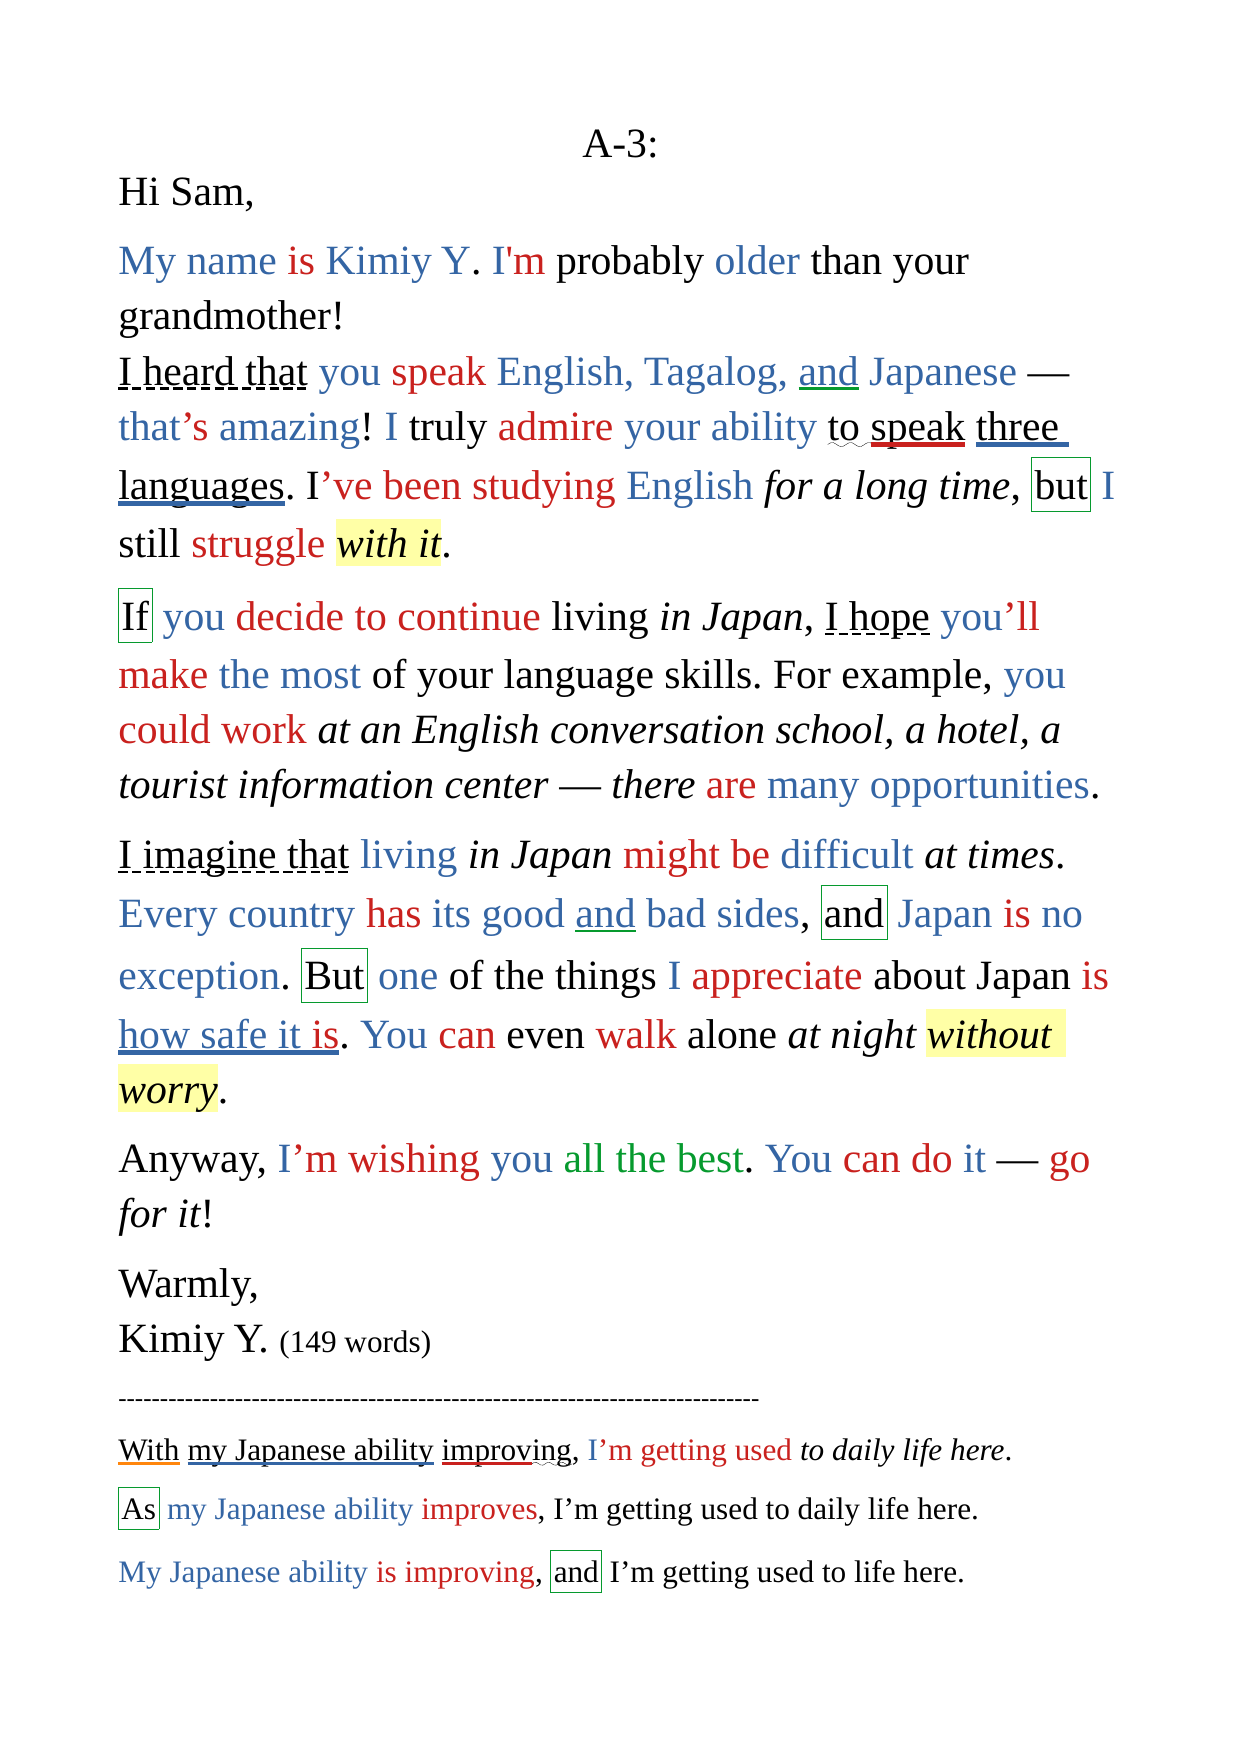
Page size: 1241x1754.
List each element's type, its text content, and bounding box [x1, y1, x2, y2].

text With my Japanese ability improving, I’m getting used to daily life here. [118, 1431, 1122, 1467]
text A-3: [118, 118, 1122, 166]
text My Japanese ability is improving, [118, 1550, 550, 1592]
text I imagine that living in Japan might be difficult at times. Every country has its good and bad sides, and Japan is no exception. But one of the things I appreciate about Japan is how safe it is. You can even walk alone at night without worry. [118, 829, 1122, 1112]
text Anyway, I’m wishing you all the best. You can do it — go for it! [118, 1134, 1122, 1237]
text I’m getting used to life here. [602, 1550, 1122, 1592]
text My name is Kimiy Y. I'm probably older than your grandmother! I heard that you speak English, Tagalog, and Japanese — that’s amazing! I truly admire your ability to speak three languages. I’ve been studying English for a long time, but I still struggle with it. [118, 236, 1122, 566]
text Hi Sam, [118, 166, 1122, 214]
text If you decide to continue living in Japan, I hope you’ll make the most of your language skills. For example, you could work at an English conversation school, a hotel, a tourist information center — there are many opportunities. [118, 588, 1122, 808]
text As [119, 1488, 159, 1529]
text my Japanese ability improves, I’m getting used to daily life here. [160, 1487, 1122, 1529]
text Warmly, Kimiy Y. (149 words) [118, 1259, 1122, 1362]
text and [551, 1551, 601, 1592]
text ----------------------------------------------------------------------------- [118, 1383, 1122, 1412]
